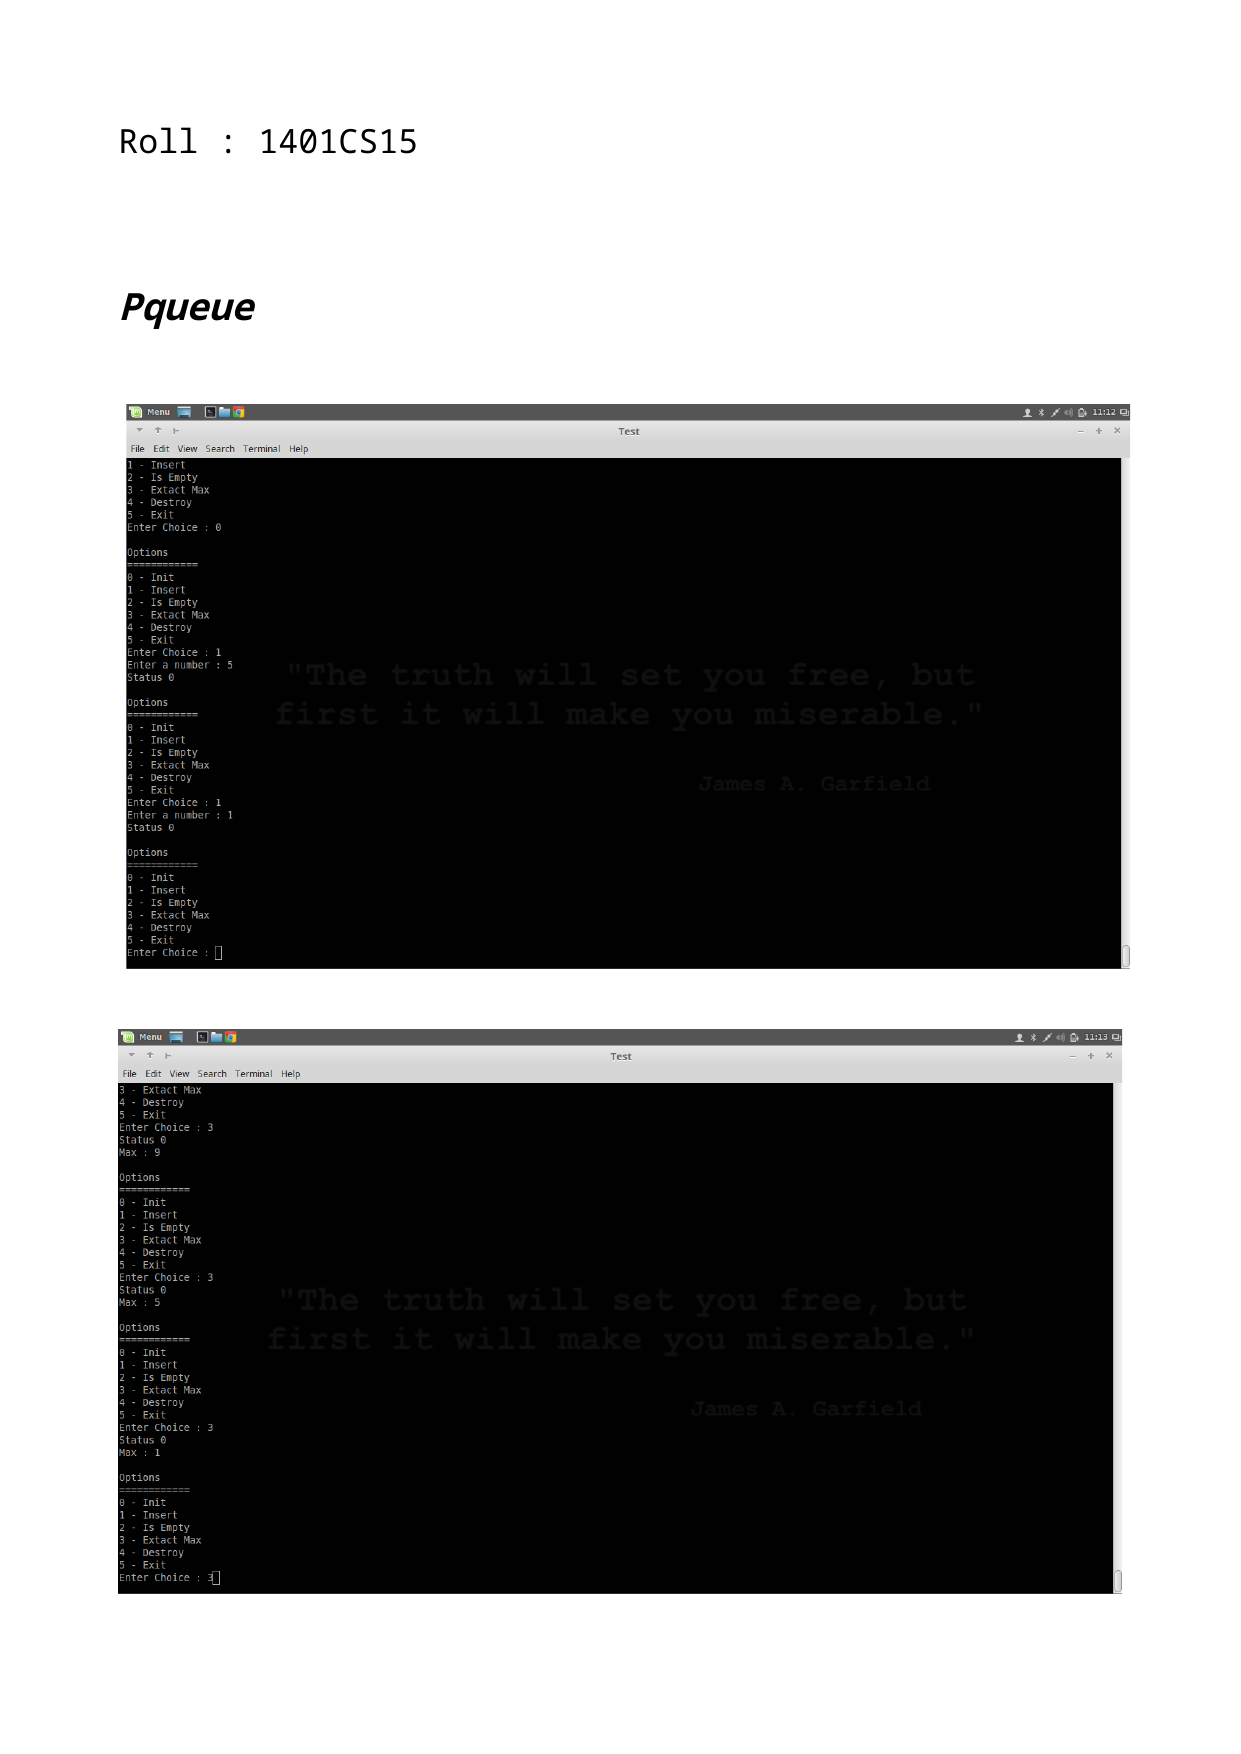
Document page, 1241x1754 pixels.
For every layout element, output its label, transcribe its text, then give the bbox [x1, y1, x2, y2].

picture [118, 1029, 1123, 1594]
text Pqueue [118, 280, 1122, 331]
text Roll : 1401CS15 [118, 118, 1122, 163]
picture [126, 404, 1131, 969]
